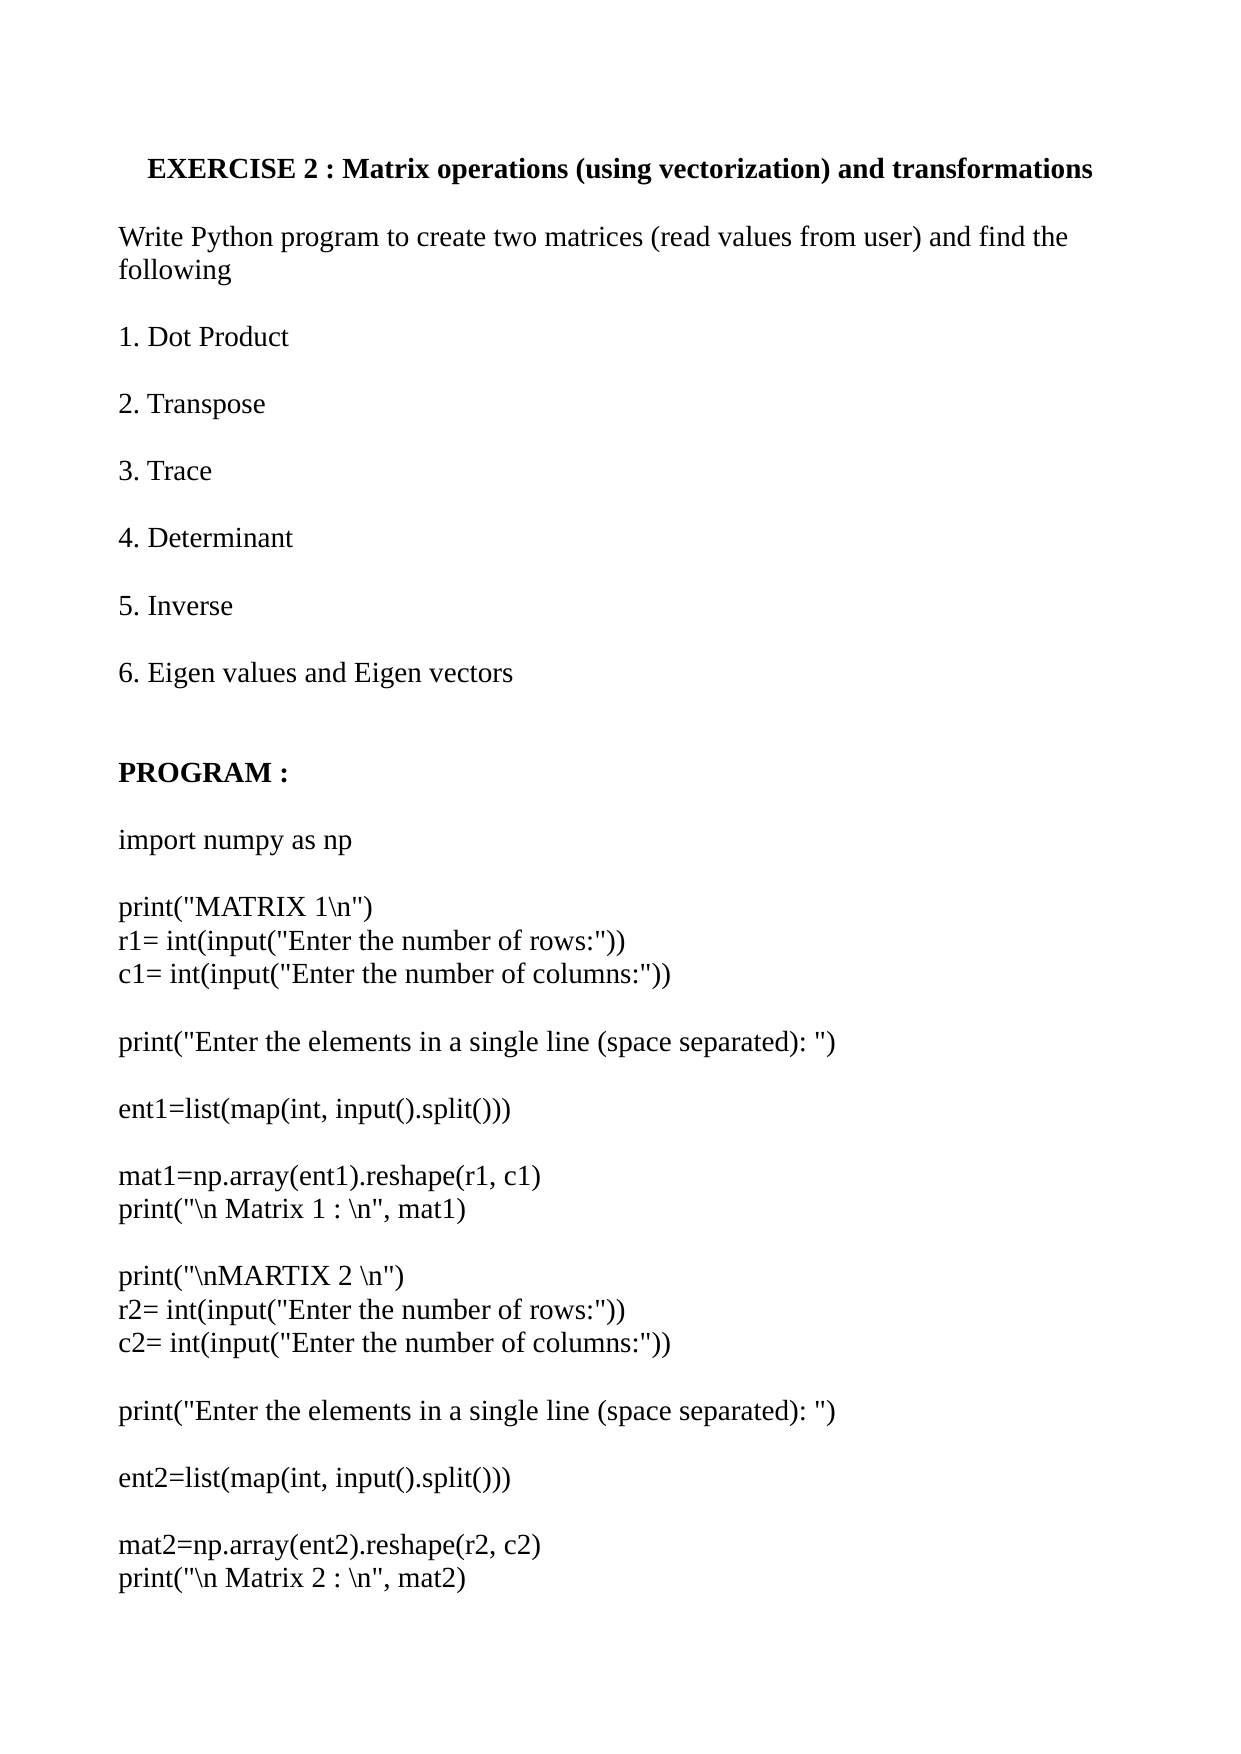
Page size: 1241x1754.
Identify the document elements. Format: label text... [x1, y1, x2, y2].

text r1= int(input("Enter the number of rows:")) [118, 923, 1122, 957]
text 3. Trace [118, 453, 1122, 487]
text 4. Determinant [118, 521, 1122, 554]
text c2= int(input("Enter the number of columns:")) [118, 1326, 1122, 1359]
text EXERCISE 2 : Matrix operations (using vectorization) and transformations [118, 152, 1122, 185]
text Write Python program to create two matrices (read values from user) and find the following [118, 219, 1122, 286]
text print("\n Matrix 2 : \n", mat2) [118, 1560, 1122, 1594]
text r2= int(input("Enter the number of rows:")) [118, 1292, 1122, 1326]
text ent2=list(map(int, input().split())) [118, 1460, 1122, 1493]
text print("MATRIX 1\n") [118, 889, 1122, 923]
text 2. Transpose [118, 386, 1122, 420]
text PROGRAM : [118, 755, 1122, 789]
text import numpy as np [118, 822, 1122, 856]
text print("\n Matrix 1 : \n", mat1) [118, 1191, 1122, 1225]
text print("Enter the elements in a single line (space separated): ") [118, 1024, 1122, 1057]
text print("Enter the elements in a single line (space separated): ") [118, 1393, 1122, 1426]
text print("\nMARTIX 2 \n") [118, 1258, 1122, 1292]
text 5. Inverse [118, 588, 1122, 621]
text 6. Eigen values and Eigen vectors [118, 655, 1122, 688]
text c1= int(input("Enter the number of columns:")) [118, 957, 1122, 990]
text ent1=list(map(int, input().split())) [118, 1091, 1122, 1124]
text mat2=np.array(ent2).reshape(r2, c2) [118, 1527, 1122, 1560]
text 1. Dot Product [118, 319, 1122, 353]
text mat1=np.array(ent1).reshape(r1, c1) [118, 1158, 1122, 1191]
